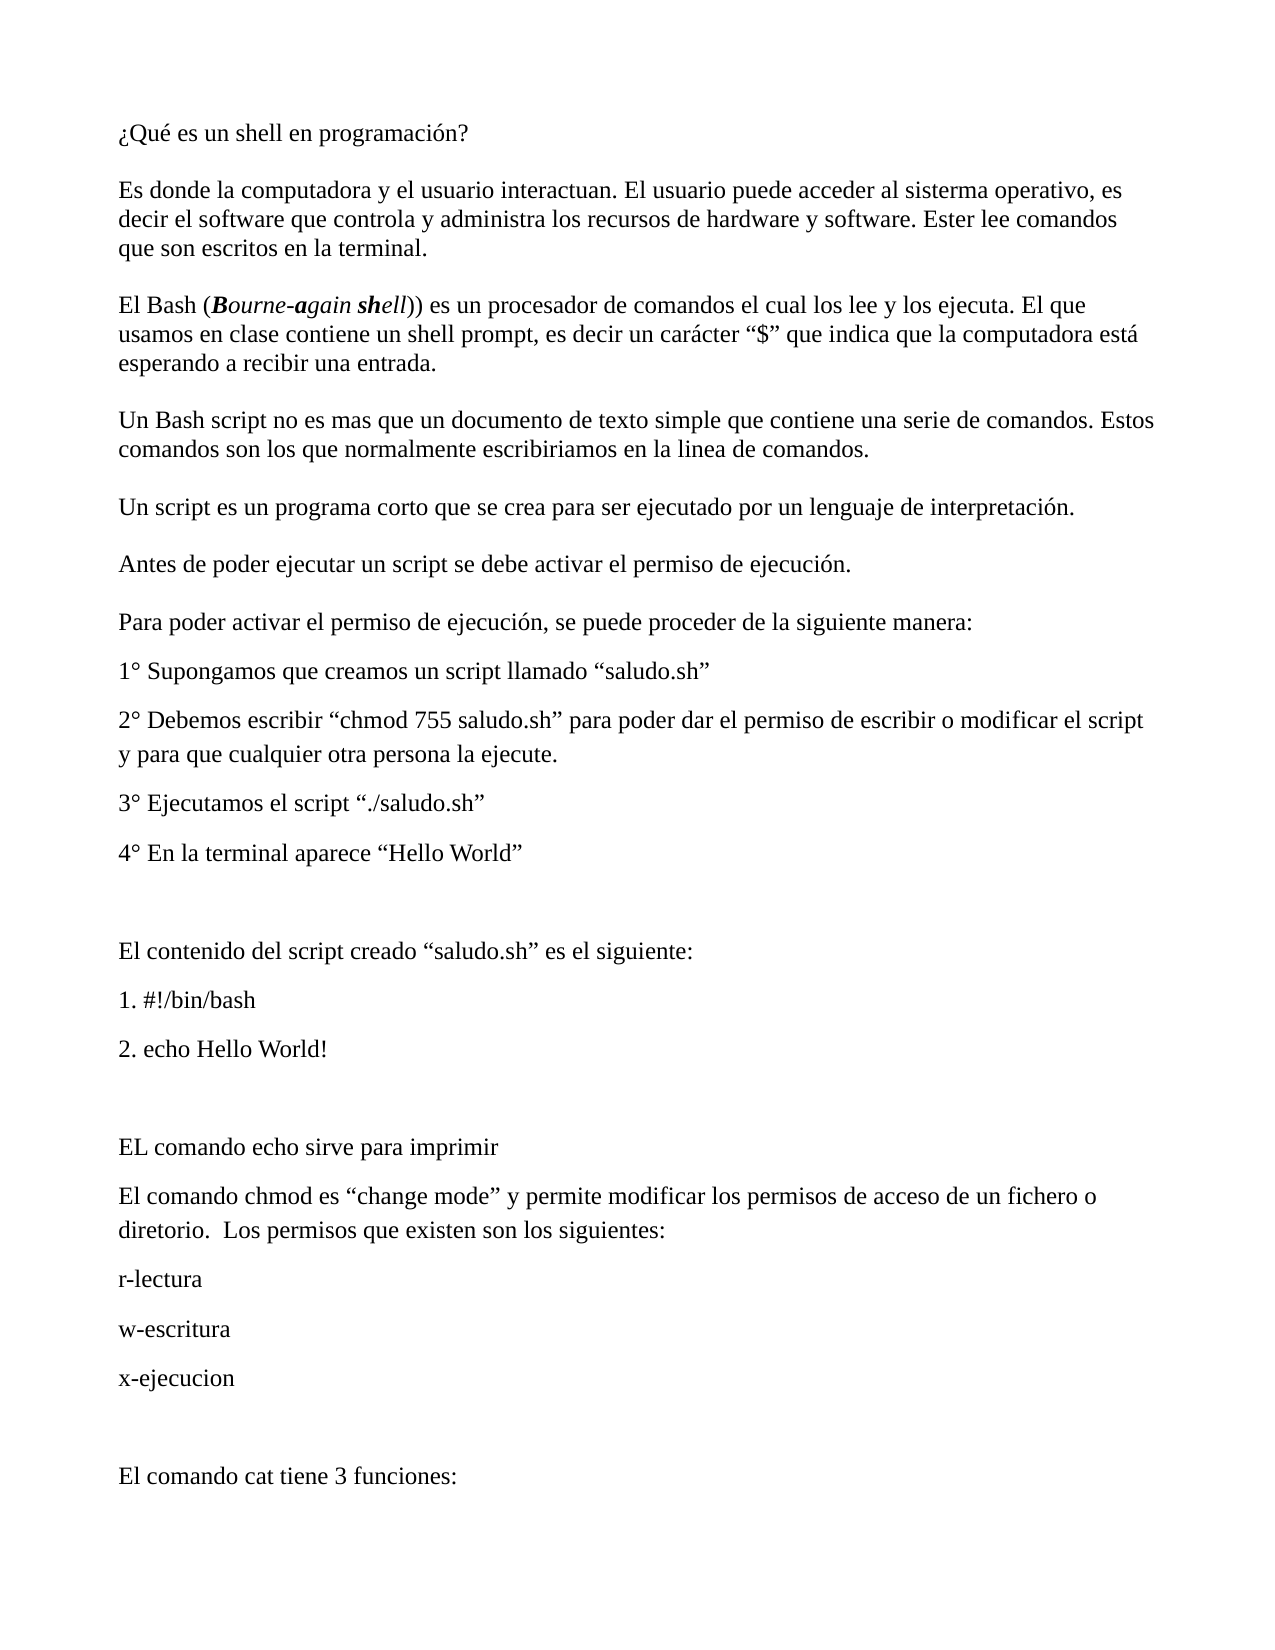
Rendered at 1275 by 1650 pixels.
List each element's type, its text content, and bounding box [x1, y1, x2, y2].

text El comando cat tiene 3 funciones: [118, 1461, 1157, 1489]
text ¿Qué es un shell en programación? [118, 118, 1157, 147]
text 2. echo Hello World! [118, 1034, 1157, 1063]
text Es donde la computadora y el usuario interactuan. El usuario puede acceder al sisterma operativo, es decir el software que controla y administra los recursos de hardware y software. Ester lee comandos que son escritos en la terminal. [118, 176, 1157, 262]
text El comando chmod es “change mode” y permite modificar los permisos de acceso de un fichero o diretorio. Los permisos que existen son los siguientes: [118, 1181, 1157, 1244]
text 4° En la terminal aparece “Hello World” [118, 838, 1157, 866]
text x-ejecucion [118, 1363, 1157, 1391]
text r-lectura [118, 1264, 1157, 1293]
text Un script es un programa corto que se crea para ser ejecutado por un lenguaje de interpretación. [118, 492, 1157, 521]
text Para poder activar el permiso de ejecución, se puede proceder de la siguiente manera: [118, 607, 1157, 636]
text 1° Supongamos que creamos un script llamado “saludo.sh” [118, 656, 1157, 685]
text El contenido del script creado “saludo.sh” es el siguiente: [118, 936, 1157, 964]
text El Bash (Bourne-again shell)) es un procesador de comandos el cual los lee y los ejecuta. El que usamos en clase contiene un shell prompt, es decir un carácter “$” que indica que la computadora está esperando a recibir una entrada. [118, 291, 1157, 377]
text 3° Ejecutamos el script “./saludo.sh” [118, 788, 1157, 817]
text w-escritura [118, 1314, 1157, 1342]
text Un Bash script no es mas que un documento de texto simple que contiene una serie de comandos. Estos comandos son los que normalmente escribiriamos en la linea de comandos. [118, 406, 1157, 463]
text 1. #!/bin/bash [118, 985, 1157, 1013]
text Antes de poder ejecutar un script se debe activar el permiso de ejecución. [118, 549, 1157, 578]
text 2° Debemos escribir “chmod 755 saludo.sh” para poder dar el permiso de escribir o modificar el script y para que cualquier otra persona la ejecute. [118, 705, 1157, 768]
text EL comando echo sirve para imprimir [118, 1132, 1157, 1161]
